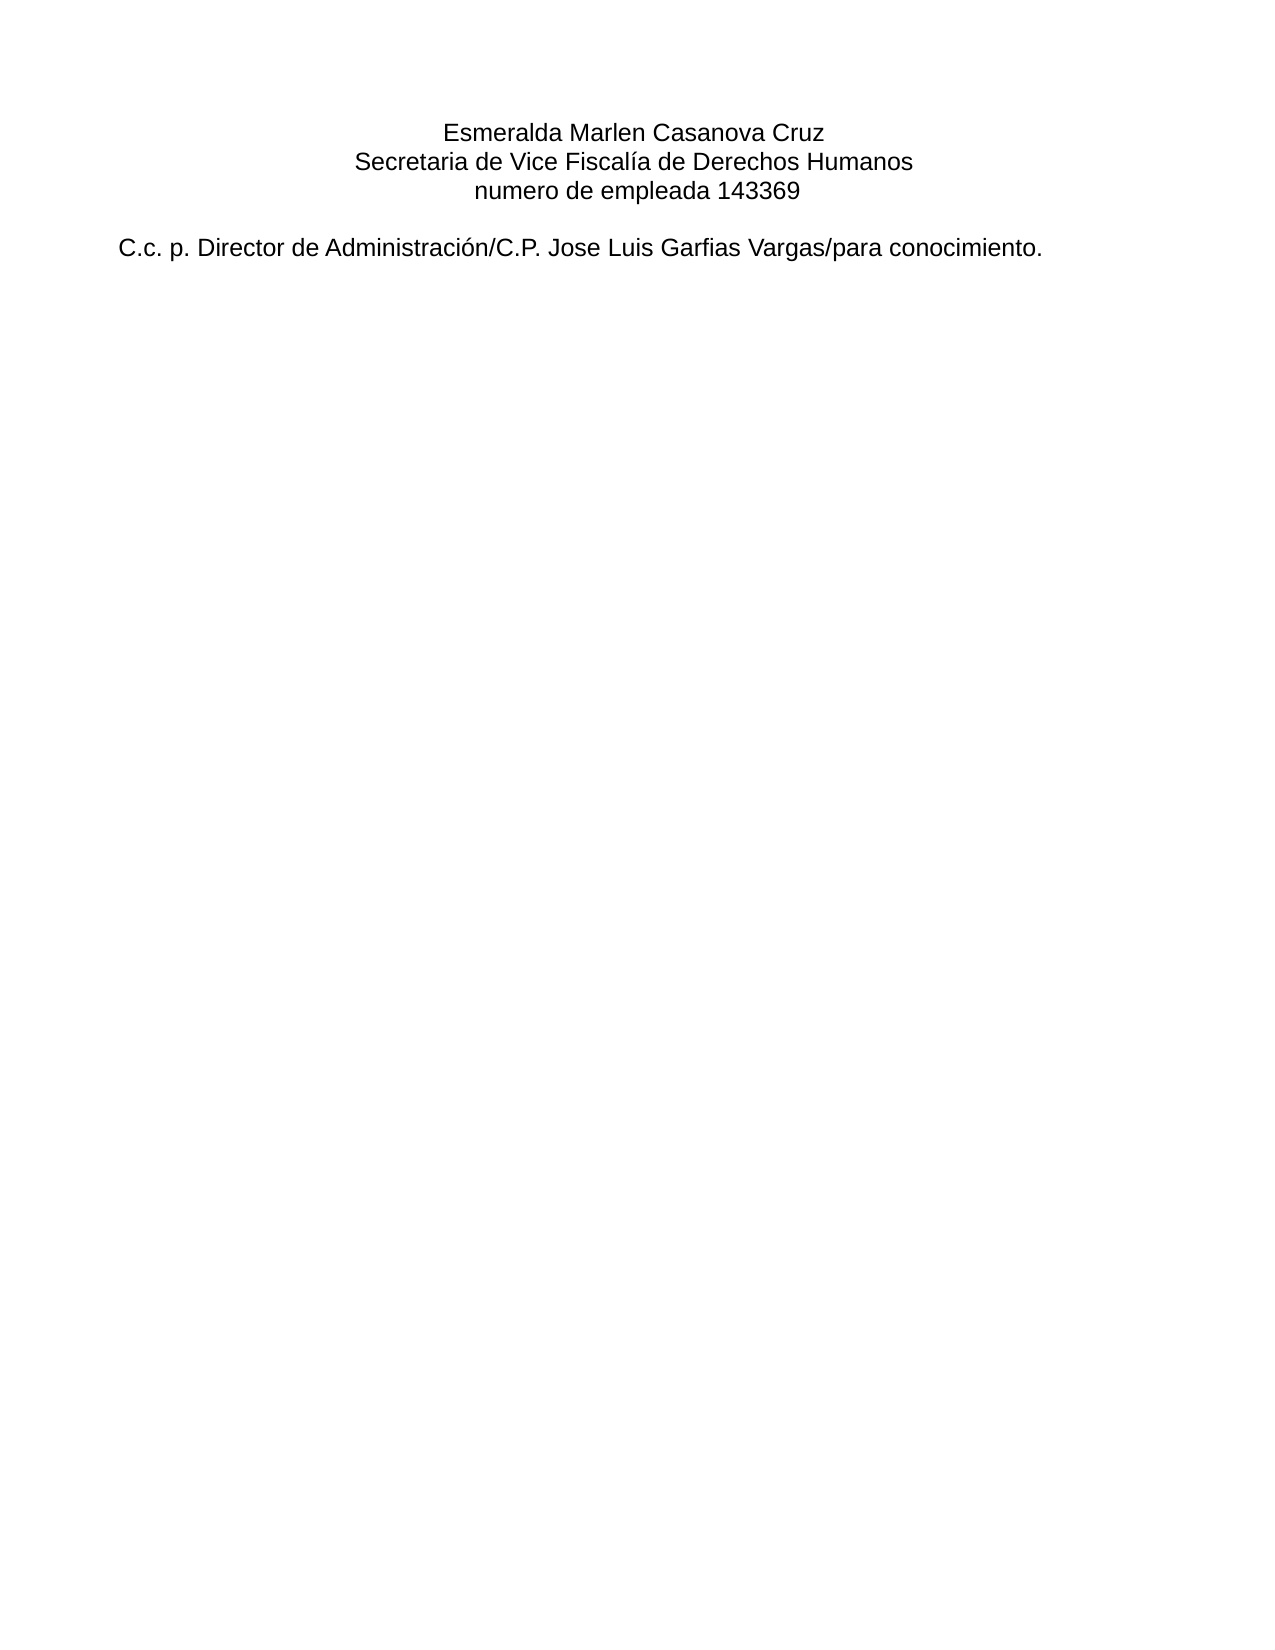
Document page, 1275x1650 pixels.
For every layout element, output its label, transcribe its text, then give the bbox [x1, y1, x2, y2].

text numero de empleada 143369 [118, 176, 1157, 204]
text Esmeralda Marlen Casanova Cruz [118, 118, 1157, 147]
text C.c. p. Director de Administración/C.P. Jose Luis Garfias Vargas/para conocimiento. [118, 233, 1157, 262]
text Secretaria de Vice Fiscalía de Derechos Humanos [118, 147, 1157, 176]
